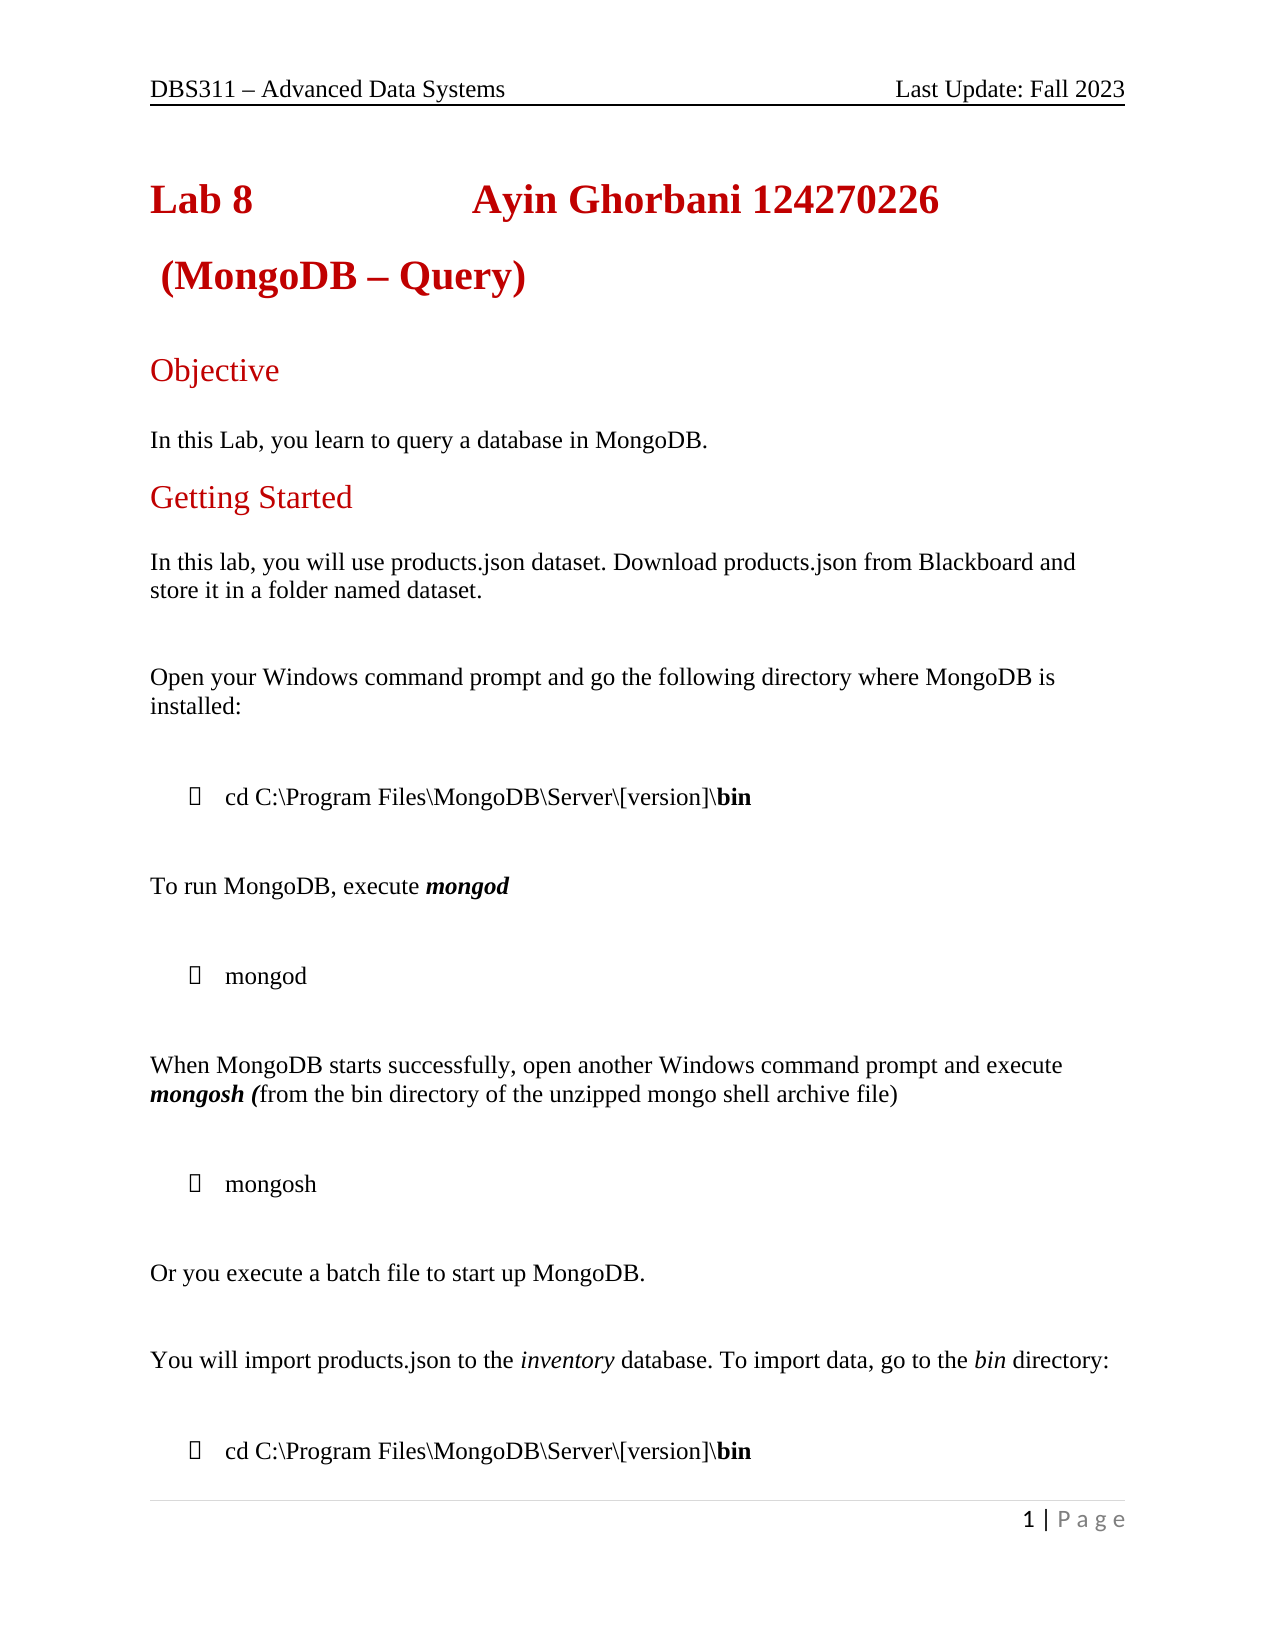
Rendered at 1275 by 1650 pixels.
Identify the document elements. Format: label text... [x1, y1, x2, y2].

subtitle Getting Started [150, 477, 1125, 515]
text To run MongoDB, execute mongod [150, 871, 1125, 899]
list mongod [187, 958, 1125, 992]
list cd C:\Program Files\MongoDB\Server\[version]\bin [187, 778, 1125, 812]
text Open your Windows command prompt and go the following directory where MongoDB is installed: [150, 662, 1125, 720]
text Or you execute a batch file to start up MongoDB. [150, 1258, 1125, 1287]
subtitle Objective [150, 350, 1125, 389]
text In this lab, you will use products.json dataset. Download products.json from Blackboard and store it in a folder named dataset. [150, 547, 1125, 604]
subtitle (MongoDB – Query) [150, 251, 1125, 299]
text You will import products.json to the inventory database. To import data, go to the bin directory: [150, 1346, 1125, 1374]
subtitle Lab 8 Ayin Ghorbani 124270226 [150, 175, 1125, 223]
list cd C:\Program Files\MongoDB\Server\[version]\bin [187, 1433, 1125, 1467]
text In this Lab, you learn to query a database in MongoDB. [150, 426, 1125, 454]
text When MongoDB starts successfully, open another Windows command prompt and execute mongosh (from the bin directory of the unzipped mongo shell archive file) [150, 1050, 1125, 1108]
list mongosh [187, 1166, 1125, 1200]
